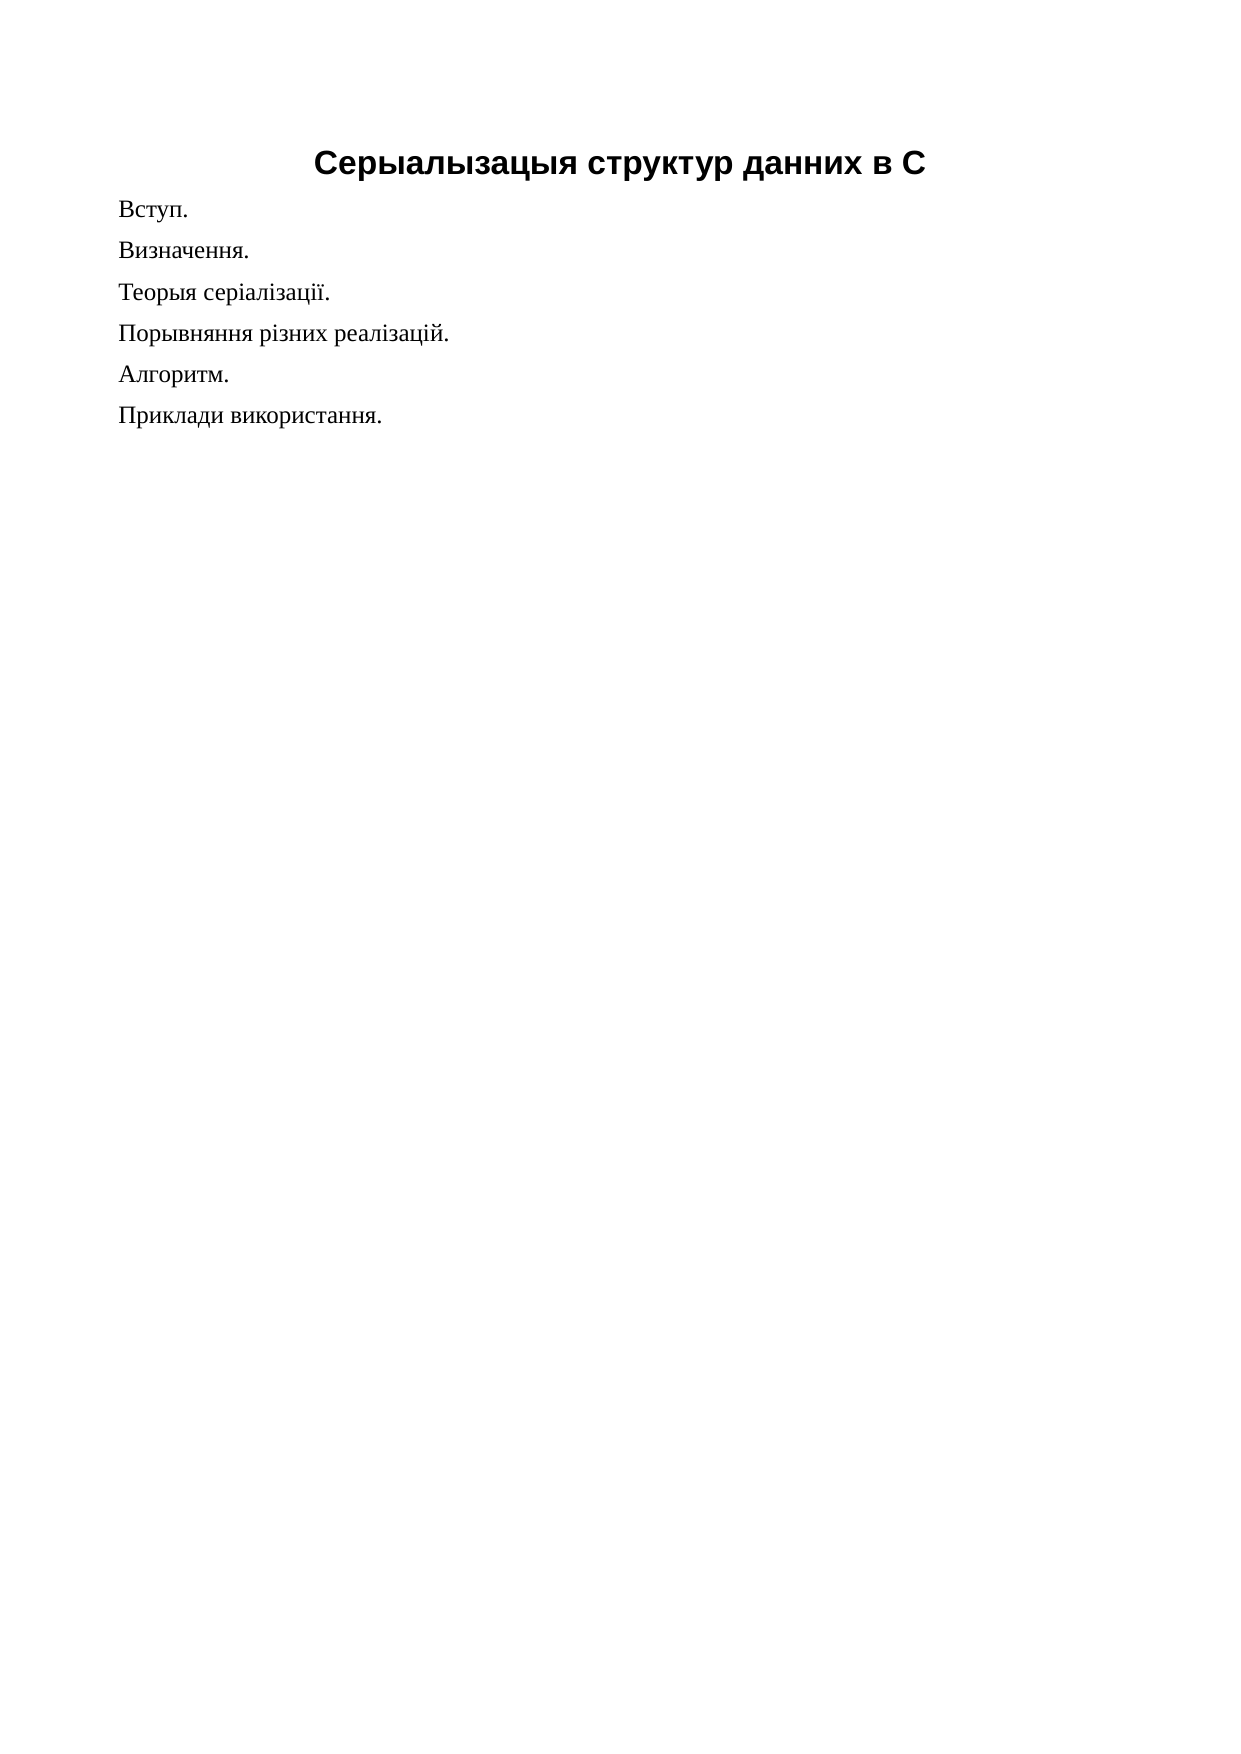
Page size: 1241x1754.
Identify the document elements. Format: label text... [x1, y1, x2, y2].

text Алгоритм. [118, 359, 1122, 388]
text Вступ. [118, 194, 1122, 223]
text Визначення. [118, 236, 1122, 264]
subtitle Серыалызацыя структур данних в С [118, 143, 1122, 182]
text Приклади використання. [118, 401, 1122, 429]
text Теорыя серіалізації. [118, 277, 1122, 306]
text Порывняння різних реалізацій. [118, 318, 1122, 347]
